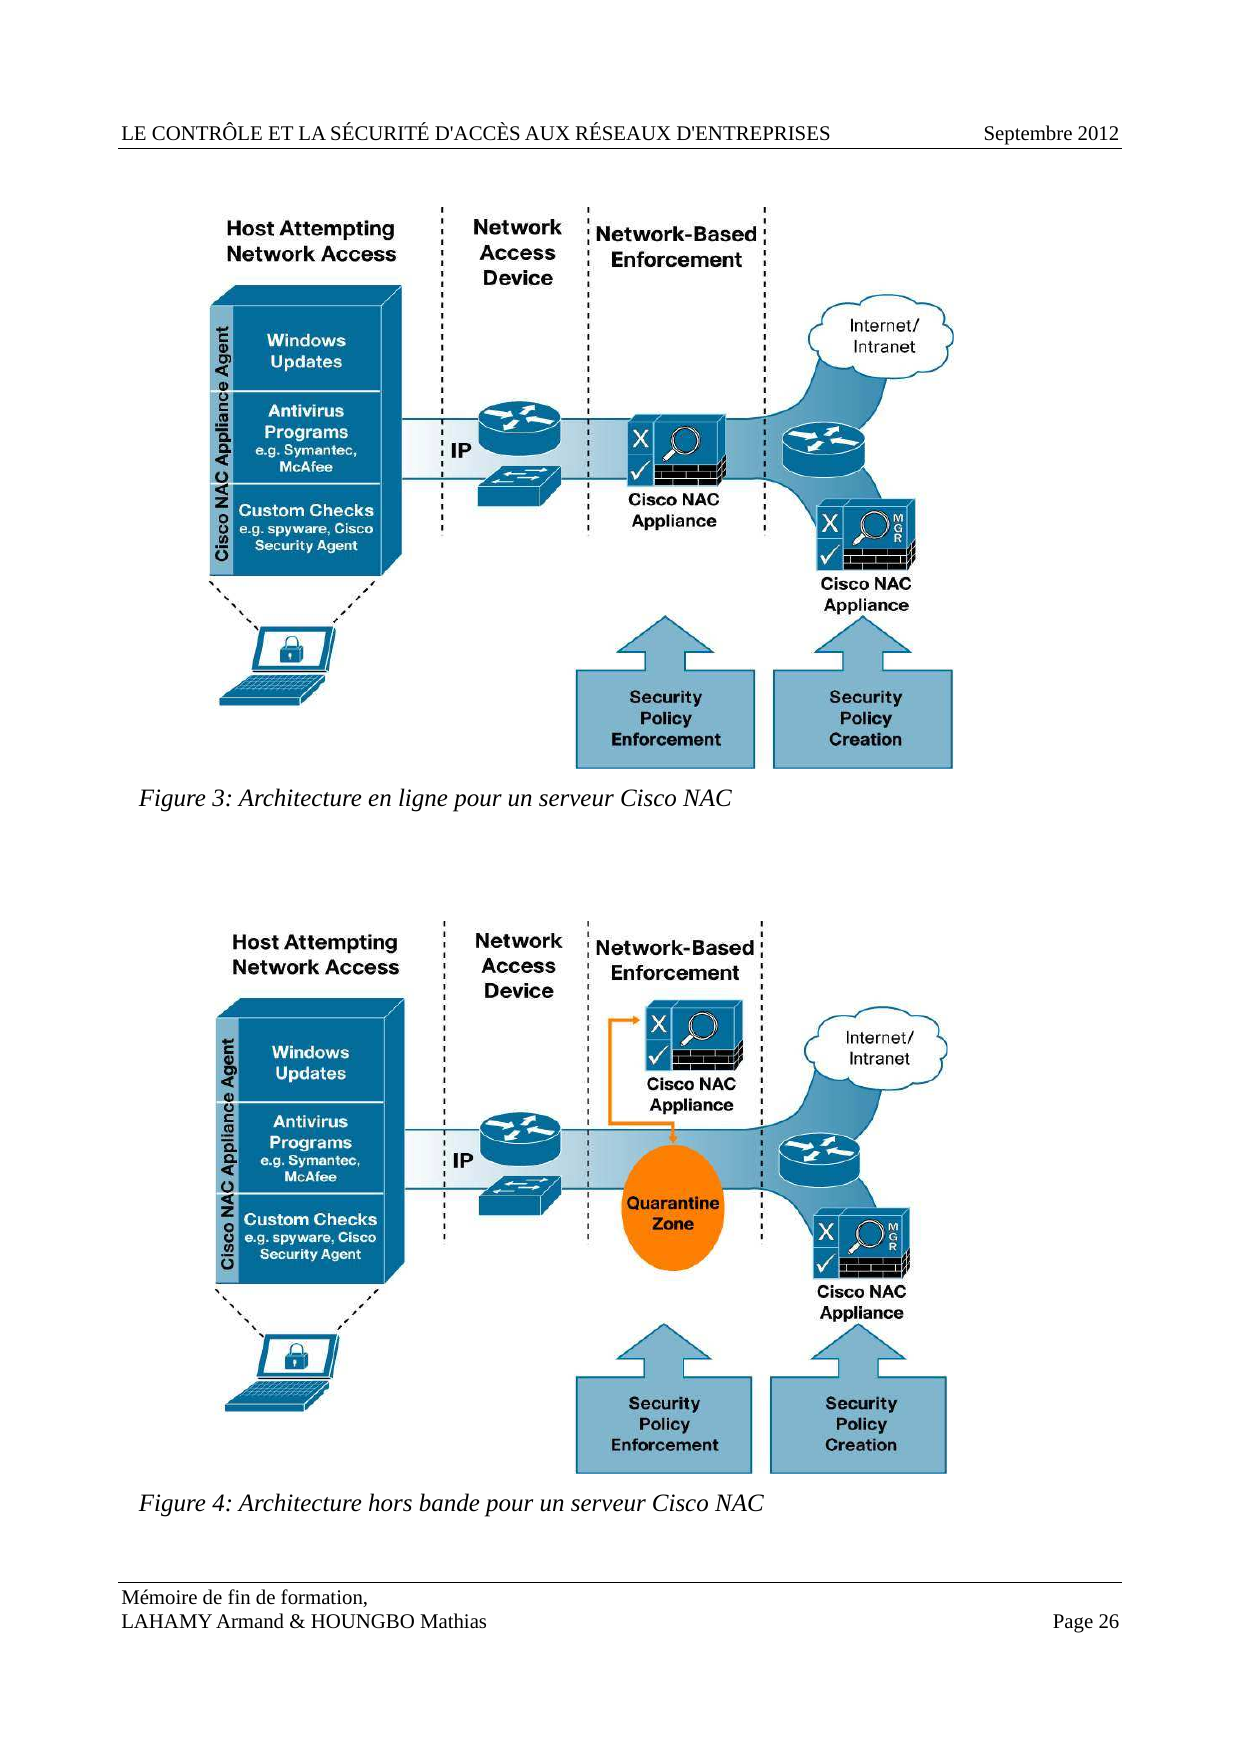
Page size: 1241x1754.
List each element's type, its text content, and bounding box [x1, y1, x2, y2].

picture [208, 207, 954, 769]
text Figure 4: Architecture hors bande pour un serveur Cisco NAC [139, 934, 1023, 1517]
picture [214, 921, 948, 1474]
text Figure 3: Architecture en ligne pour un serveur Cisco NAC [139, 220, 1023, 812]
